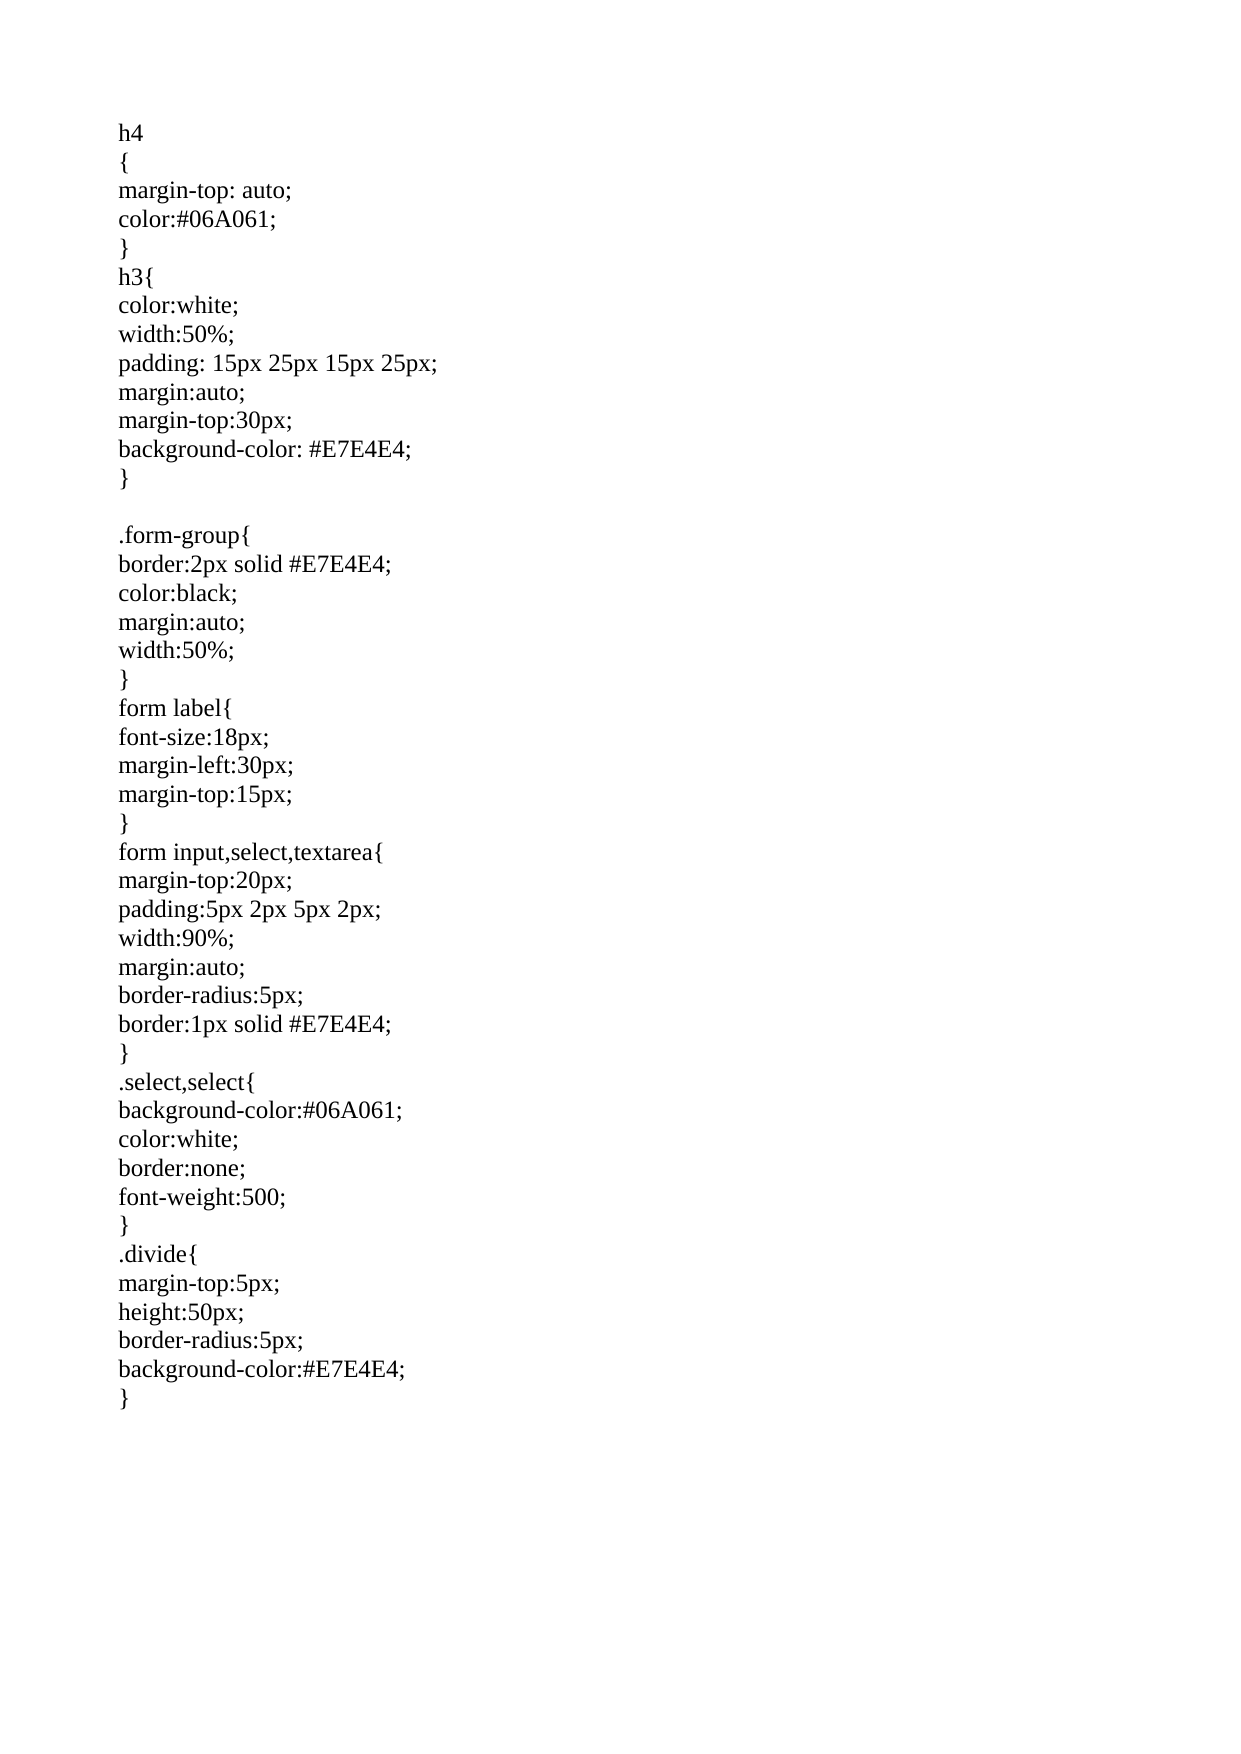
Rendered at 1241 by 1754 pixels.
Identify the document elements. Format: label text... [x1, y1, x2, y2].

text margin-top:5px; [118, 1268, 1122, 1297]
text margin:auto; [118, 952, 1122, 981]
text margin:auto; [118, 377, 1122, 406]
text { [118, 147, 1122, 176]
text color:#06A061; [118, 204, 1122, 233]
text } [118, 1038, 1122, 1067]
text form label{ [118, 693, 1122, 722]
text margin-top:20px; [118, 866, 1122, 894]
text border:2px solid #E7E4E4; [118, 549, 1122, 578]
text } [118, 463, 1122, 492]
text background-color:#06A061; [118, 1096, 1122, 1124]
text } [118, 233, 1122, 262]
text h3{ [118, 262, 1122, 291]
text width:50%; [118, 636, 1122, 664]
text margin:auto; [118, 607, 1122, 636]
text } [118, 1383, 1122, 1412]
text margin-top: auto; [118, 176, 1122, 204]
text .divide{ [118, 1239, 1122, 1268]
text height:50px; [118, 1297, 1122, 1326]
text color:white; [118, 291, 1122, 319]
text border-radius:5px; [118, 981, 1122, 1009]
text } [118, 1211, 1122, 1239]
text width:90%; [118, 923, 1122, 952]
text font-size:18px; [118, 722, 1122, 751]
text .form-group{ [118, 521, 1122, 549]
text padding: 15px 25px 15px 25px; [118, 348, 1122, 377]
text } [118, 808, 1122, 837]
text form input,select,textarea{ [118, 837, 1122, 866]
text .select,select{ [118, 1067, 1122, 1096]
text } [118, 664, 1122, 693]
text border:none; [118, 1153, 1122, 1182]
text h4 [118, 118, 1122, 147]
text color:black; [118, 578, 1122, 607]
text padding:5px 2px 5px 2px; [118, 894, 1122, 923]
text color:white; [118, 1124, 1122, 1153]
text border:1px solid #E7E4E4; [118, 1009, 1122, 1038]
text font-weight:500; [118, 1182, 1122, 1211]
text background-color:#E7E4E4; [118, 1354, 1122, 1383]
text width:50%; [118, 319, 1122, 348]
text background-color: #E7E4E4; [118, 434, 1122, 463]
text margin-top:15px; [118, 779, 1122, 808]
text margin-left:30px; [118, 751, 1122, 779]
text border-radius:5px; [118, 1326, 1122, 1354]
text margin-top:30px; [118, 406, 1122, 434]
